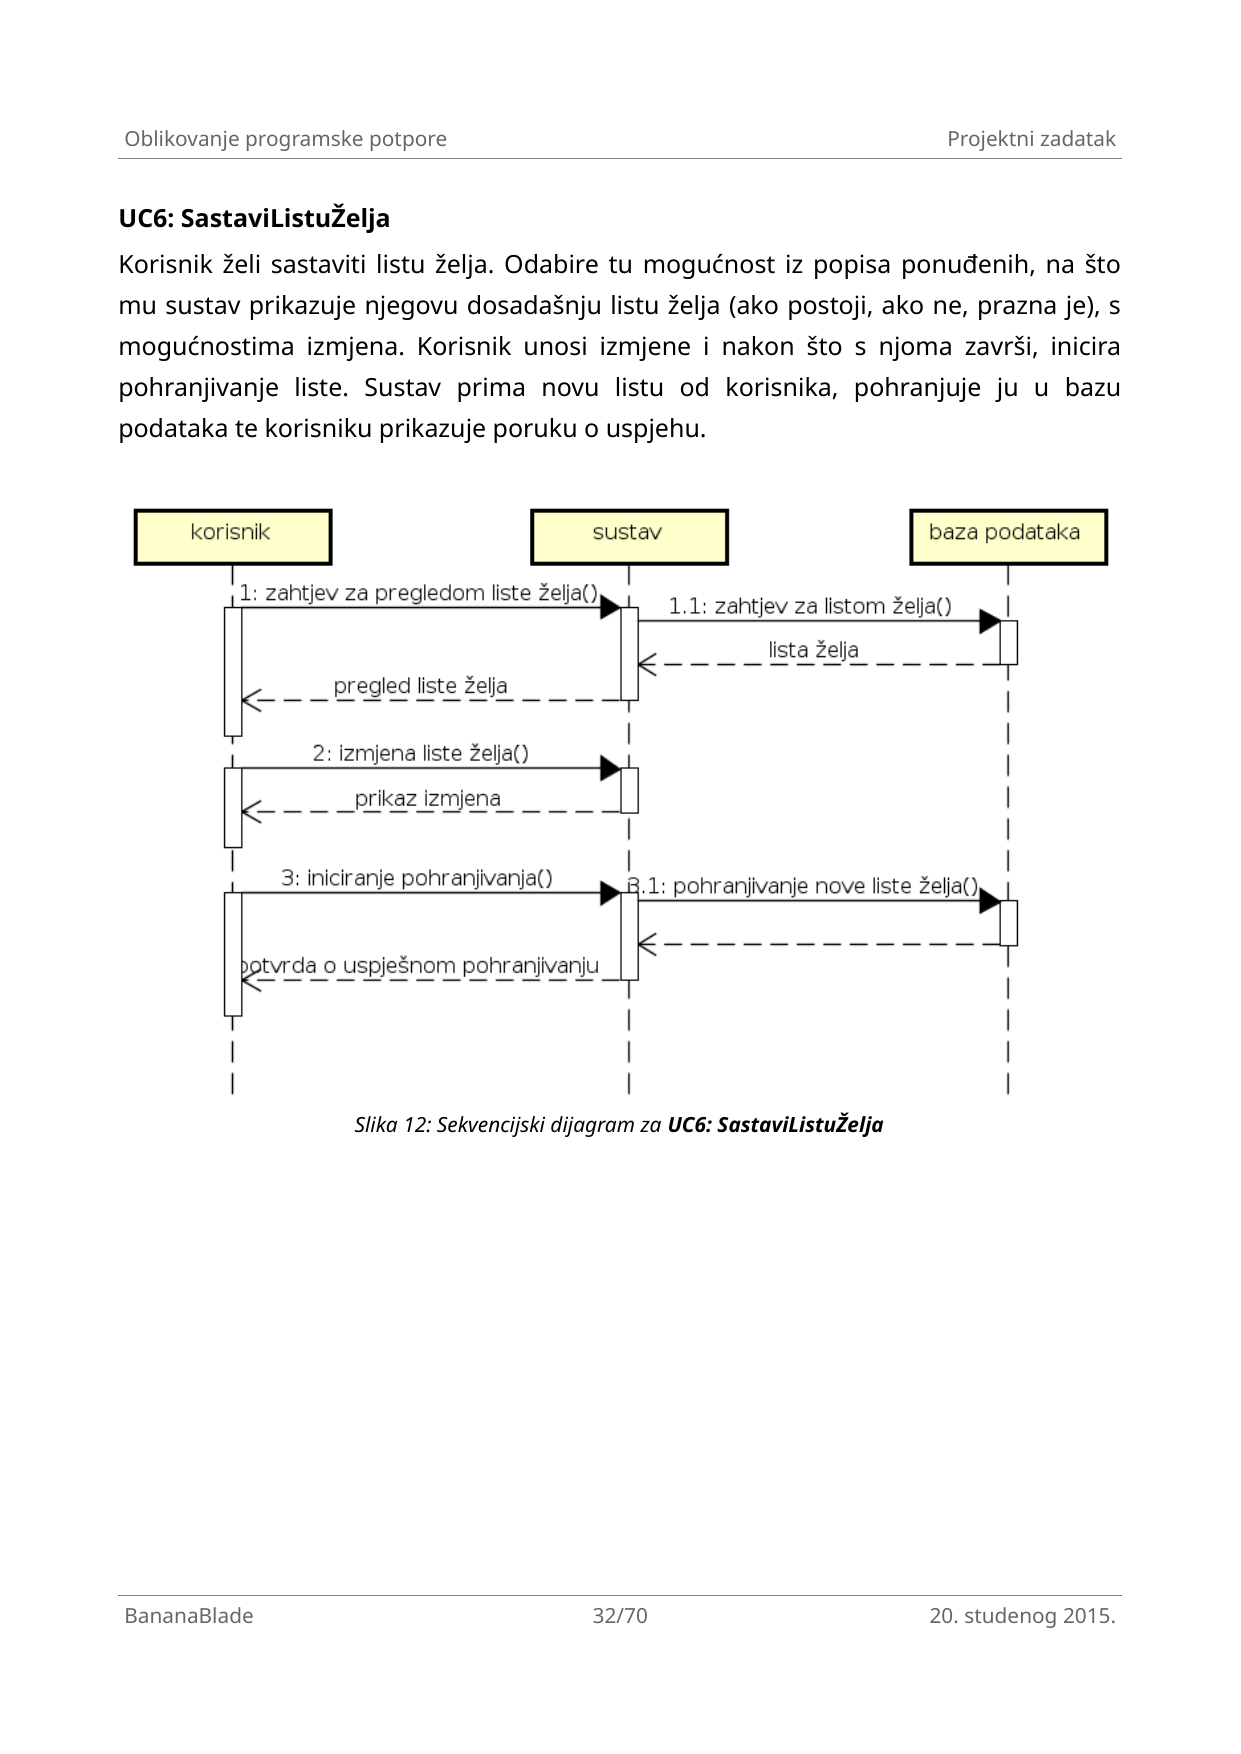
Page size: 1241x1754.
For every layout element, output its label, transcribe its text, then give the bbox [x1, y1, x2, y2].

picture [118, 493, 1123, 1111]
text Korisnik želi sastaviti listu želja. Odabire tu mogućnost iz popisa ponuđenih, na što mu sustav prikazuje njegovu dosadašnju listu želja (ako postoji, ako ne, prazna je), s mogućnostima izmjena. Korisnik unosi izmjene i nakon što s njoma završi, inicira pohranjivanje liste. Sustav prima novu listu od korisnika, pohranjuje ju u bazu podataka te korisniku prikazuje poruku o uspjehu. [118, 247, 1122, 444]
text Slika 12: Sekvencijski dijagram za UC6: SastaviListuŽelja [118, 1111, 1122, 1139]
subtitle UC6: SastaviListuŽelja [118, 201, 1122, 234]
